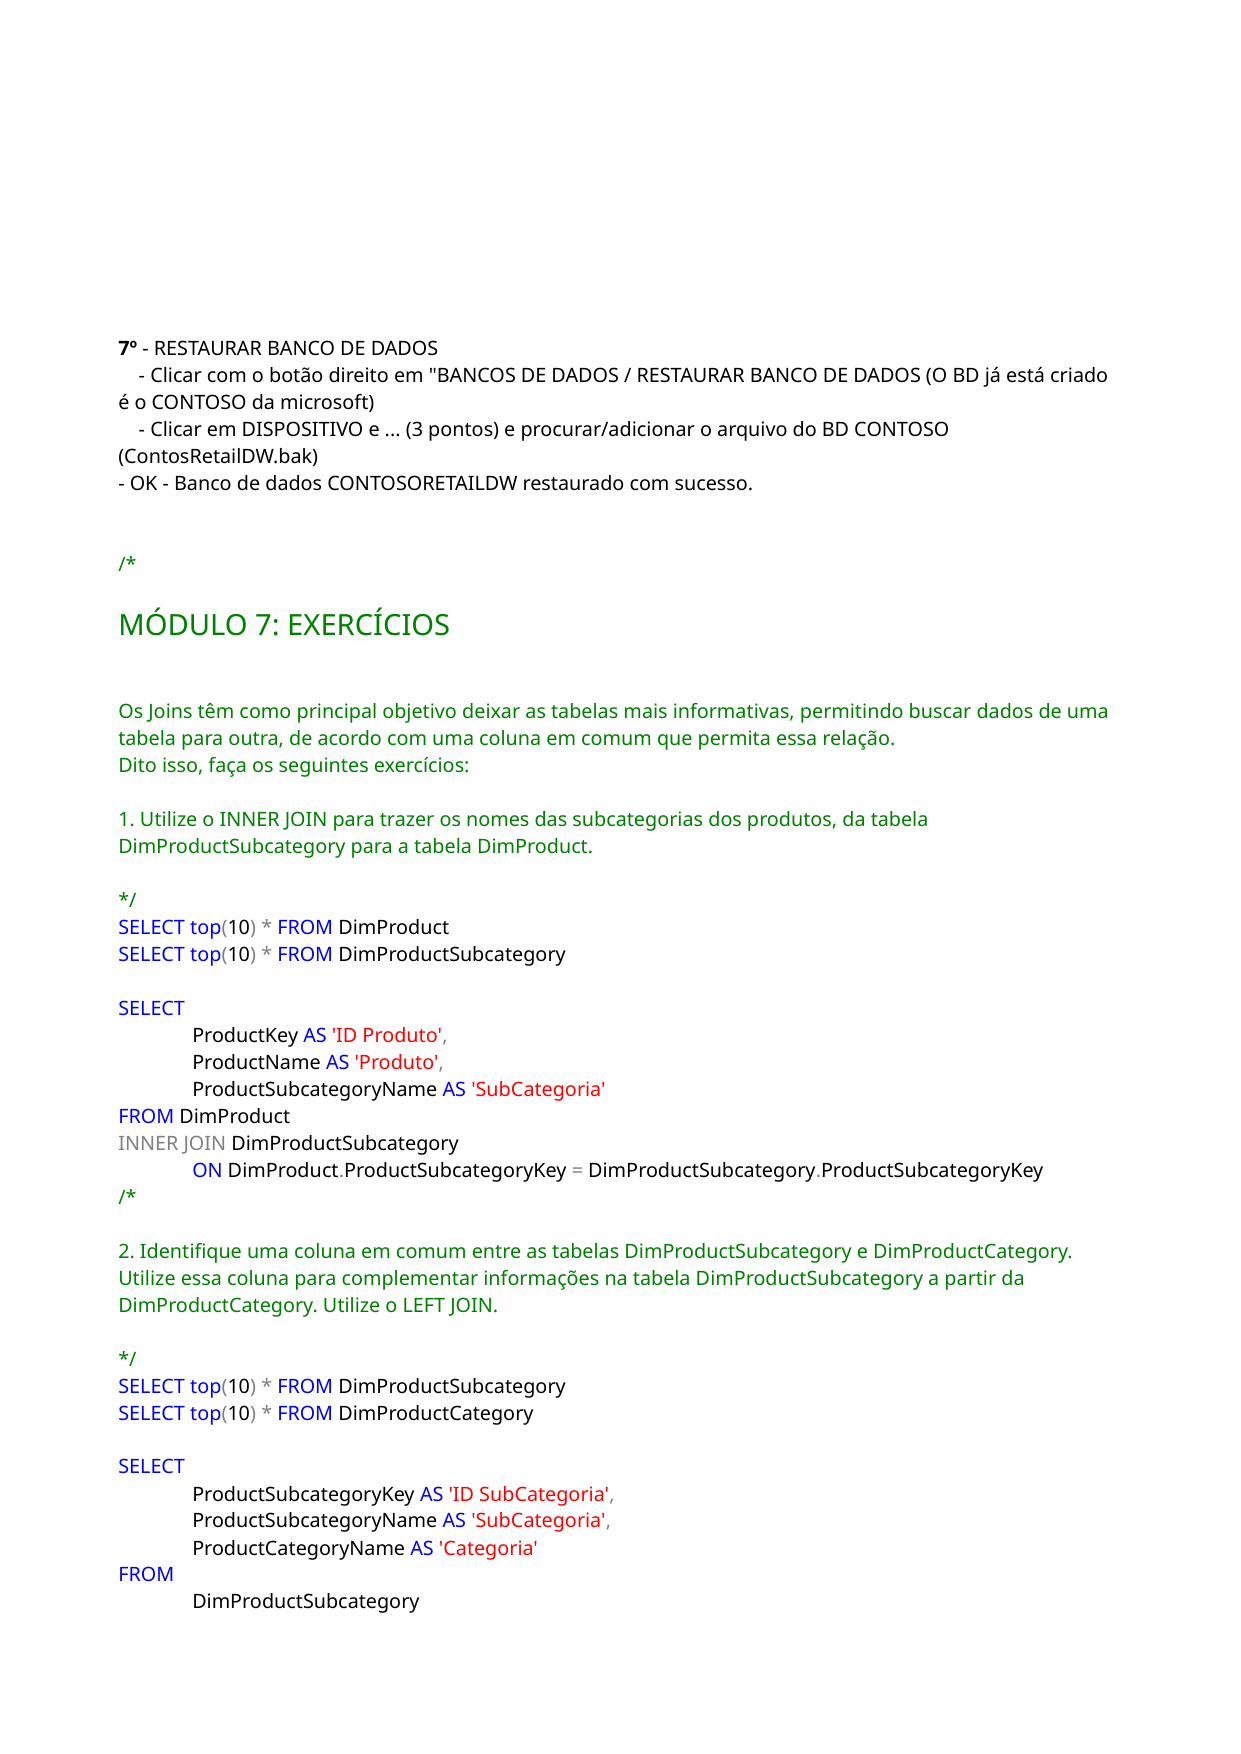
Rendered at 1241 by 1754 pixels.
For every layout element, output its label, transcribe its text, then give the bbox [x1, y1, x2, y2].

text SELECT top(10) * FROM DimProduct [118, 913, 1122, 940]
text Os Joins têm como principal objetivo deixar as tabelas mais informativas, permitindo buscar dados de uma tabela para outra, de acordo com uma coluna em comum que permita essa relação. [118, 697, 1122, 751]
text ProductSubcategoryKey AS 'ID SubCategoria', [118, 1480, 1122, 1507]
text ProductKey AS 'ID Produto', [118, 1021, 1122, 1048]
text SELECT top(10) * FROM DimProductSubcategory [118, 1372, 1122, 1399]
text Dito isso, faça os seguintes exercícios: [118, 751, 1122, 778]
text FROM [118, 1561, 1122, 1588]
text SELECT [118, 994, 1122, 1021]
text - Clicar com o botão direito em "BANCOS DE DADOS / RESTAURAR BANCO DE DADOS (O BD já está criado é o CONTOSO da microsoft) [118, 361, 1122, 415]
text ProductCategoryName AS 'Categoria' [118, 1534, 1122, 1561]
text SELECT top(10) * FROM DimProductCategory [118, 1399, 1122, 1426]
text /* [118, 550, 1122, 577]
text ProductName AS 'Produto', [118, 1048, 1122, 1075]
text 2. Identifique uma coluna em comum entre as tabelas DimProductSubcategory e DimProductCategory. Utilize essa coluna para complementar informações na tabela DimProductSubcategory a partir da DimProductCategory. Utilize o LEFT JOIN. [118, 1237, 1122, 1318]
text 7º - RESTAURAR BANCO DE DADOS [118, 334, 1122, 361]
text MÓDULO 7: EXERCÍCIOS [118, 604, 1122, 643]
text ProductSubcategoryName AS 'SubCategoria', [118, 1507, 1122, 1534]
text - Clicar em DISPOSITIVO e ... (3 pontos) e procurar/adicionar o arquivo do BD CONTOSO (ContosRetailDW.bak) [118, 415, 1122, 469]
text SELECT [118, 1453, 1122, 1480]
text DimProductSubcategory [118, 1588, 1122, 1615]
text */ [118, 886, 1122, 913]
text ProductSubcategoryName AS 'SubCategoria' [118, 1075, 1122, 1102]
text ON DimProduct.ProductSubcategoryKey = DimProductSubcategory.ProductSubcategoryKey [118, 1156, 1122, 1183]
text */ [118, 1345, 1122, 1372]
text /* [118, 1183, 1122, 1210]
text INNER JOIN DimProductSubcategory [118, 1129, 1122, 1156]
text SELECT top(10) * FROM DimProductSubcategory [118, 940, 1122, 967]
text 1. Utilize o INNER JOIN para trazer os nomes das subcategorias dos produtos, da tabela DimProductSubcategory para a tabela DimProduct. [118, 805, 1122, 859]
text - OK - Banco de dados CONTOSORETAILDW restaurado com sucesso. [118, 469, 1122, 496]
text FROM DimProduct [118, 1102, 1122, 1129]
